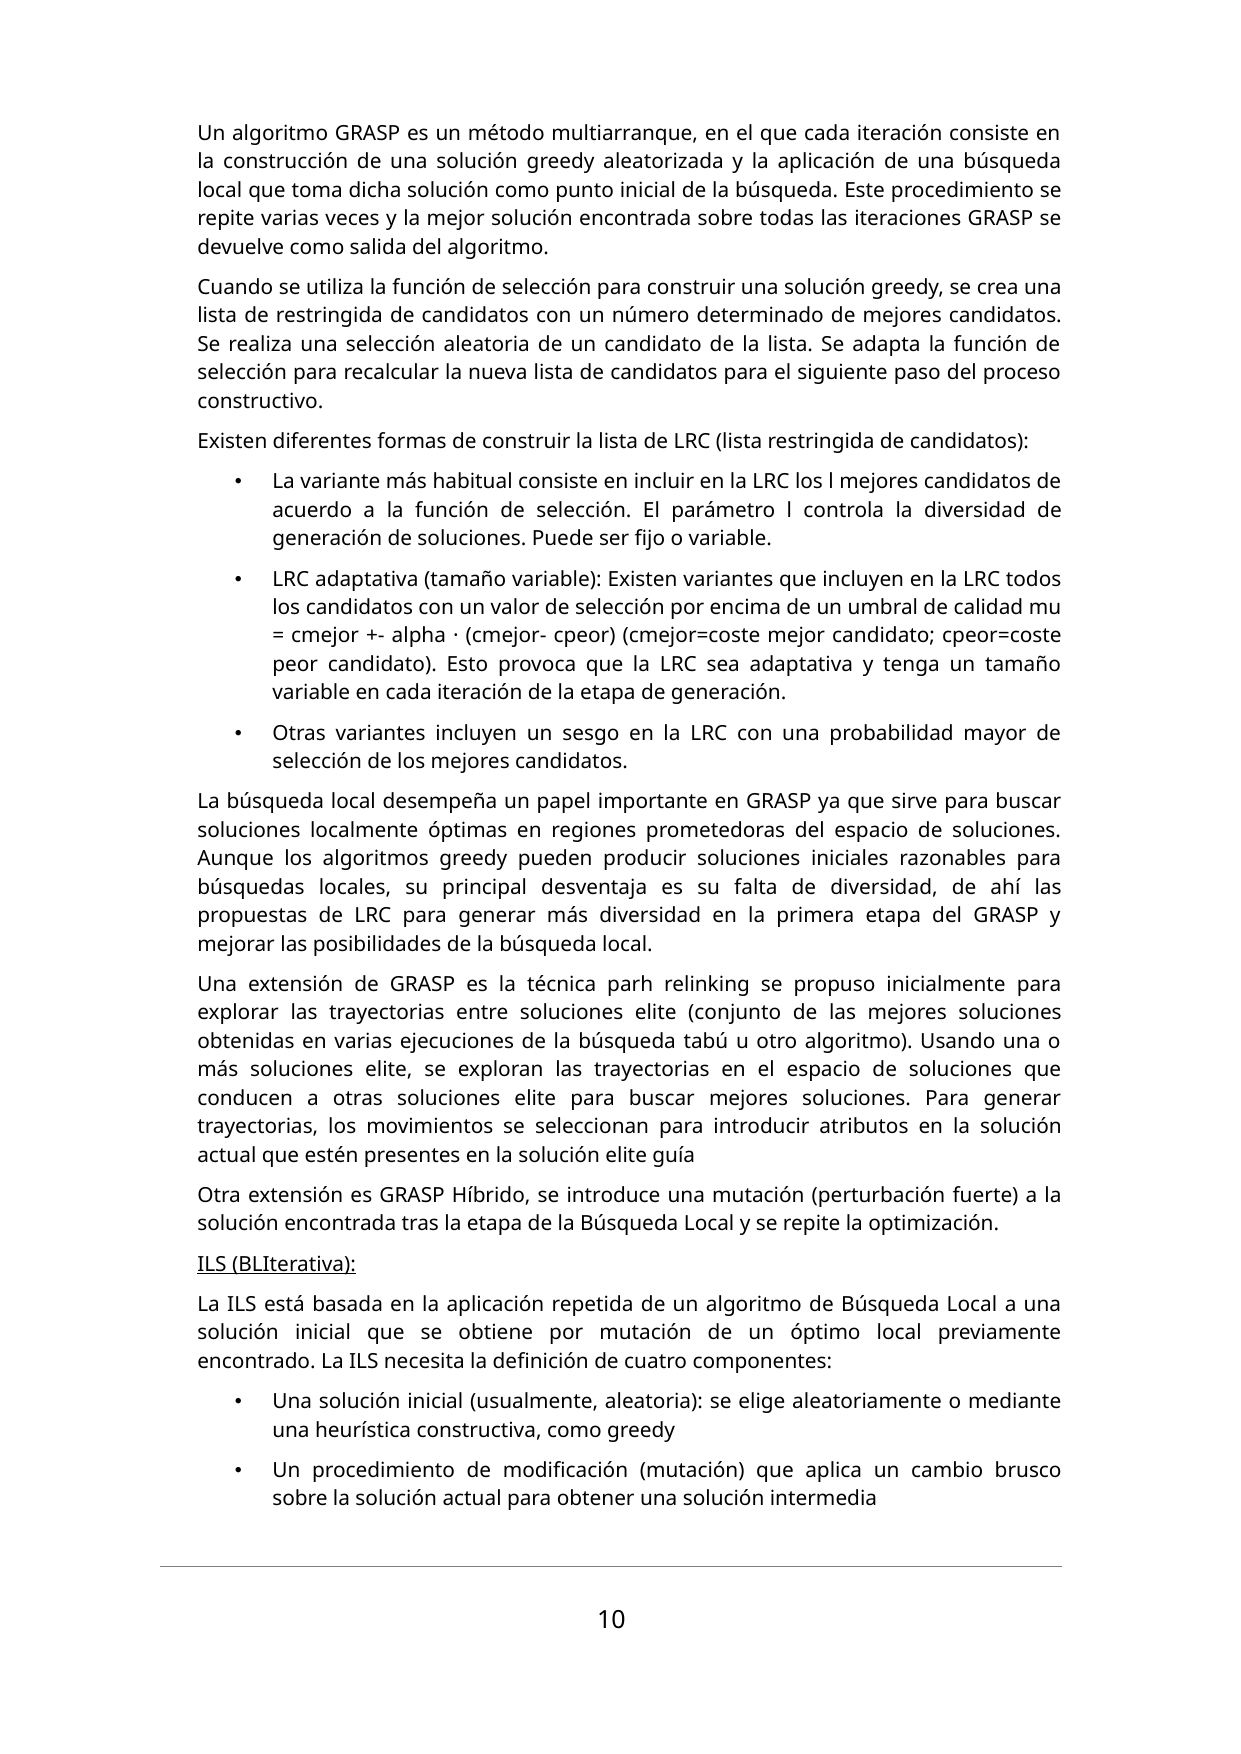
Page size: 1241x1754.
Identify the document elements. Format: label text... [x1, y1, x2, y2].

list Un procedimiento de modificación (mutación) que aplica un cambio brusco sobre la solución actual para obtener una solución intermedia [234, 1455, 1062, 1512]
list La búsqueda local desempeña un papel importante en GRASP ya que sirve para buscar soluciones localmente óptimas en regiones prometedoras del espacio de soluciones. Aunque los algoritmos greedy pueden producir soluciones iniciales razonables para búsquedas locales, su principal desventaja es su falta de diversidad, de ahí las propuestas de LRC para generar más diversidad en la primera etapa del GRASP y mejorar las posibilidades de la búsqueda local. [159, 787, 1062, 957]
list Cuando se utiliza la función de selección para construir una solución greedy, se crea una lista de restringida de candidatos con un número determinado de mejores candidatos. Se realiza una selección aleatoria de un candidato de la lista. Se adapta la función de selección para recalcular la nueva lista de candidatos para el siguiente paso del proceso constructivo. [159, 272, 1062, 414]
list Un algoritmo GRASP es un método multiarranque, en el que cada iteración consiste en la construcción de una solución greedy aleatorizada y la aplicación de una búsqueda local que toma dicha solución como punto inicial de la búsqueda. Este procedimiento se repite varias veces y la mejor solución encontrada sobre todas las iteraciones GRASP se devuelve como salida del algoritmo. [159, 118, 1062, 260]
list Una extensión de GRASP es la técnica parh relinking se propuso inicialmente para explorar las trayectorias entre soluciones elite (conjunto de las mejores soluciones obtenidas en varias ejecuciones de la búsqueda tabú u otro algoritmo). Usando una o más soluciones elite, se exploran las trayectorias en el espacio de soluciones que conducen a otras soluciones elite para buscar mejores soluciones. Para generar trayectorias, los movimientos se seleccionan para introducir atributos en la solución actual que estén presentes en la solución elite guía [159, 969, 1062, 1168]
list ILS (BLIterativa): [159, 1249, 1062, 1277]
list Otra extensión es GRASP Híbrido, se introduce una mutación (perturbación fuerte) a la solución encontrada tras la etapa de la Búsqueda Local y se repite la optimización. [159, 1180, 1062, 1237]
list Una solución inicial (usualmente, aleatoria): se elige aleatoriamente o mediante una heurística constructiva, como greedy [234, 1386, 1062, 1443]
list Existen diferentes formas de construir la lista de LRC (lista restringida de candidatos): [159, 426, 1062, 455]
list Otras variantes incluyen un sesgo en la LRC con una probabilidad mayor de selección de los mejores candidatos. [234, 718, 1062, 775]
list LRC adaptativa (tamaño variable): Existen variantes que incluyen en la LRC todos los candidatos con un valor de selección por encima de un umbral de calidad mu = cmejor +- alpha · (cmejor- cpeor) (cmejor=coste mejor candidato; cpeor=coste peor candidato). Esto provoca que la LRC sea adaptativa y tenga un tamaño variable en cada iteración de la etapa de generación. [234, 564, 1062, 706]
list La variante más habitual consiste en incluir en la LRC los l mejores candidatos de acuerdo a la función de selección. El parámetro l controla la diversidad de generación de soluciones. Puede ser fijo o variable. [234, 467, 1062, 552]
list La ILS está basada en la aplicación repetida de un algoritmo de Búsqueda Local a una solución inicial que se obtiene por mutación de un óptimo local previamente encontrado. La ILS necesita la definición de cuatro componentes: [159, 1289, 1062, 1374]
